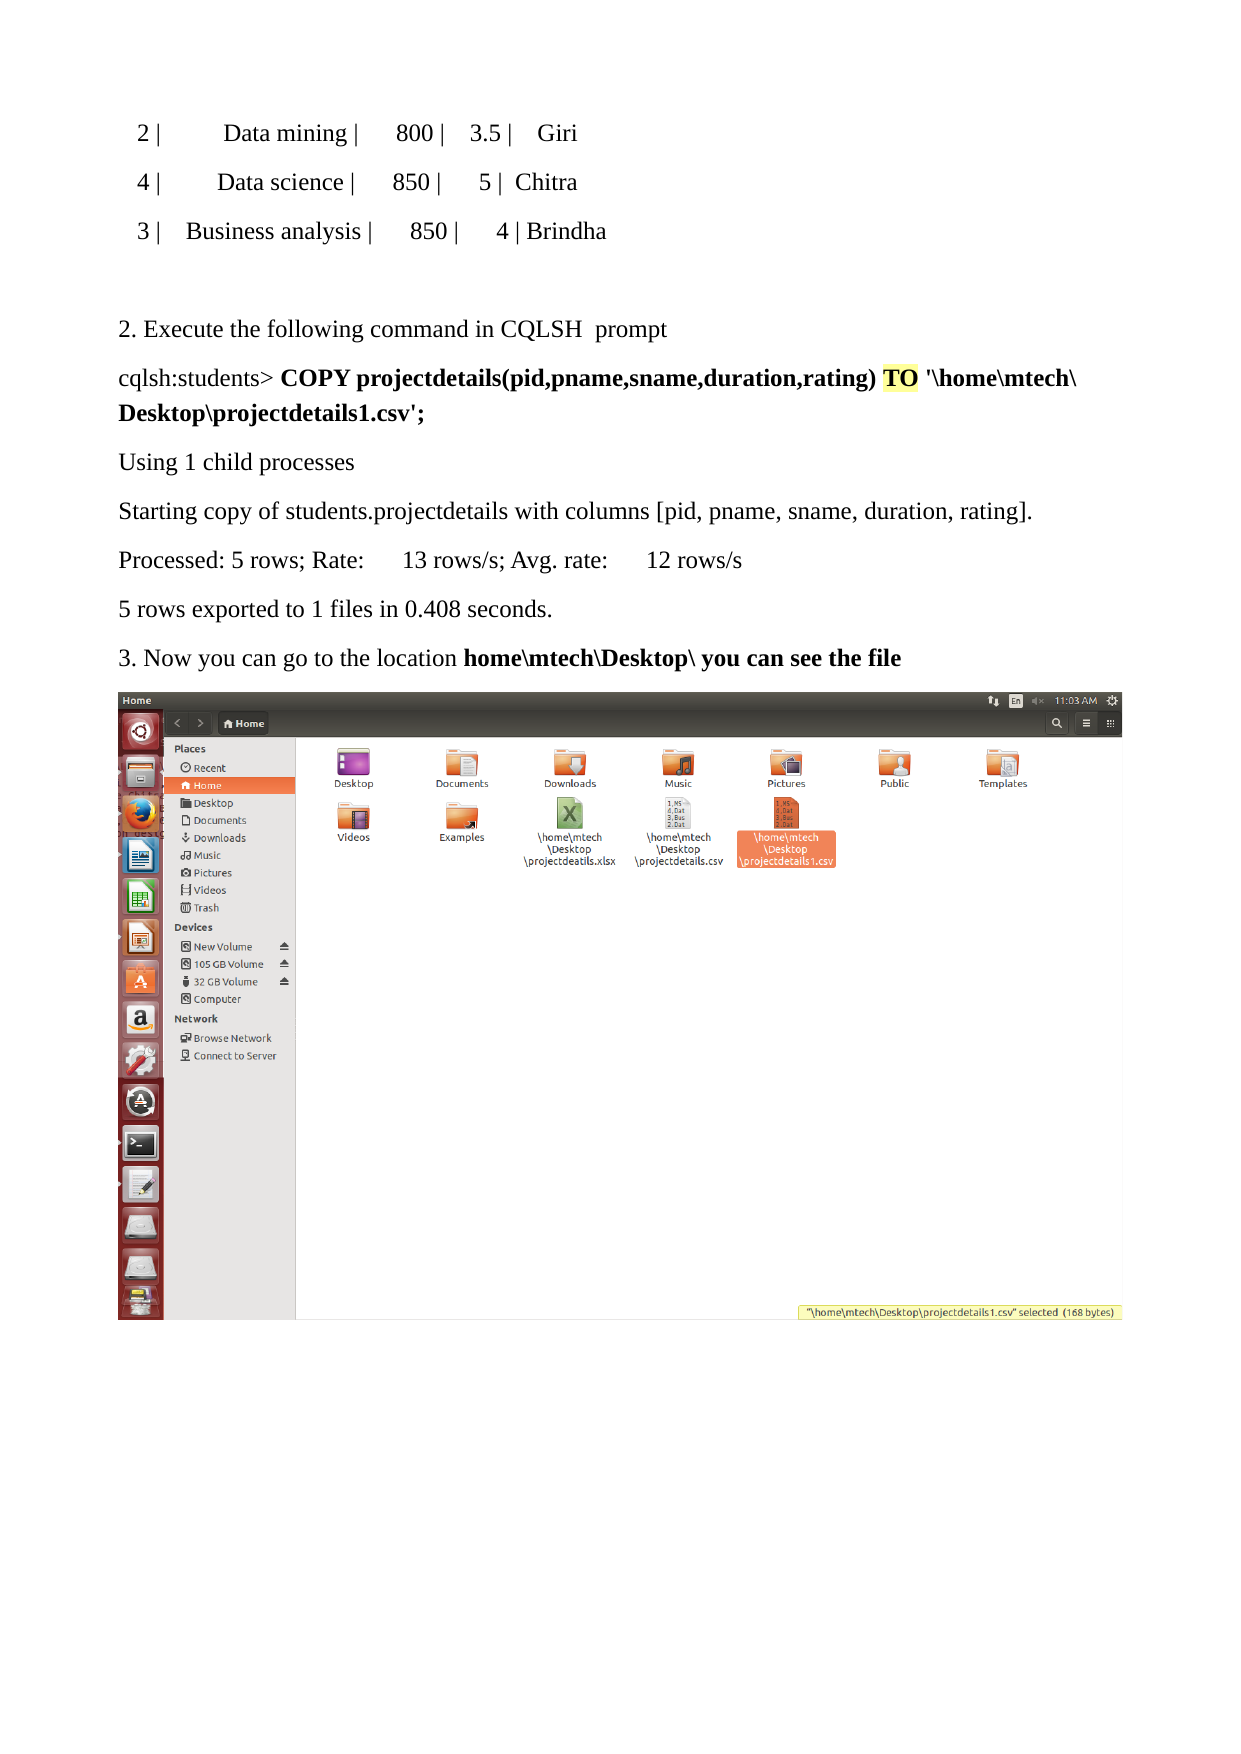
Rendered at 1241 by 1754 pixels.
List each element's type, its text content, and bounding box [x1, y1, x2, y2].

text Using 1 child processes [118, 447, 1122, 476]
text 3. Now you can go to the location home\mtech\Desktop\ you can see the file [118, 643, 1122, 672]
text 4 | Data science | 850 | 5 | Chitra [118, 167, 1122, 196]
text 3 | Business analysis | 850 | 4 | Brindha [118, 216, 1122, 245]
text 5 rows exported to 1 files in 0.408 seconds. [118, 594, 1122, 623]
text Starting copy of students.projectdetails with columns [pid, pname, sname, duration, rating]. [118, 496, 1122, 525]
text 2. Execute the following command in CQLSH prompt [118, 314, 1122, 343]
text Processed: 5 rows; Rate: 13 rows/s; Avg. rate: 12 rows/s [118, 545, 1122, 574]
text cqlsh:students> COPY projectdetails(pid,pname,sname,duration,rating) TO '\home\mtech\Desktop\projectdetails1.csv'; [118, 363, 1122, 427]
text 2 | Data mining | 800 | 3.5 | Giri [118, 118, 1122, 147]
